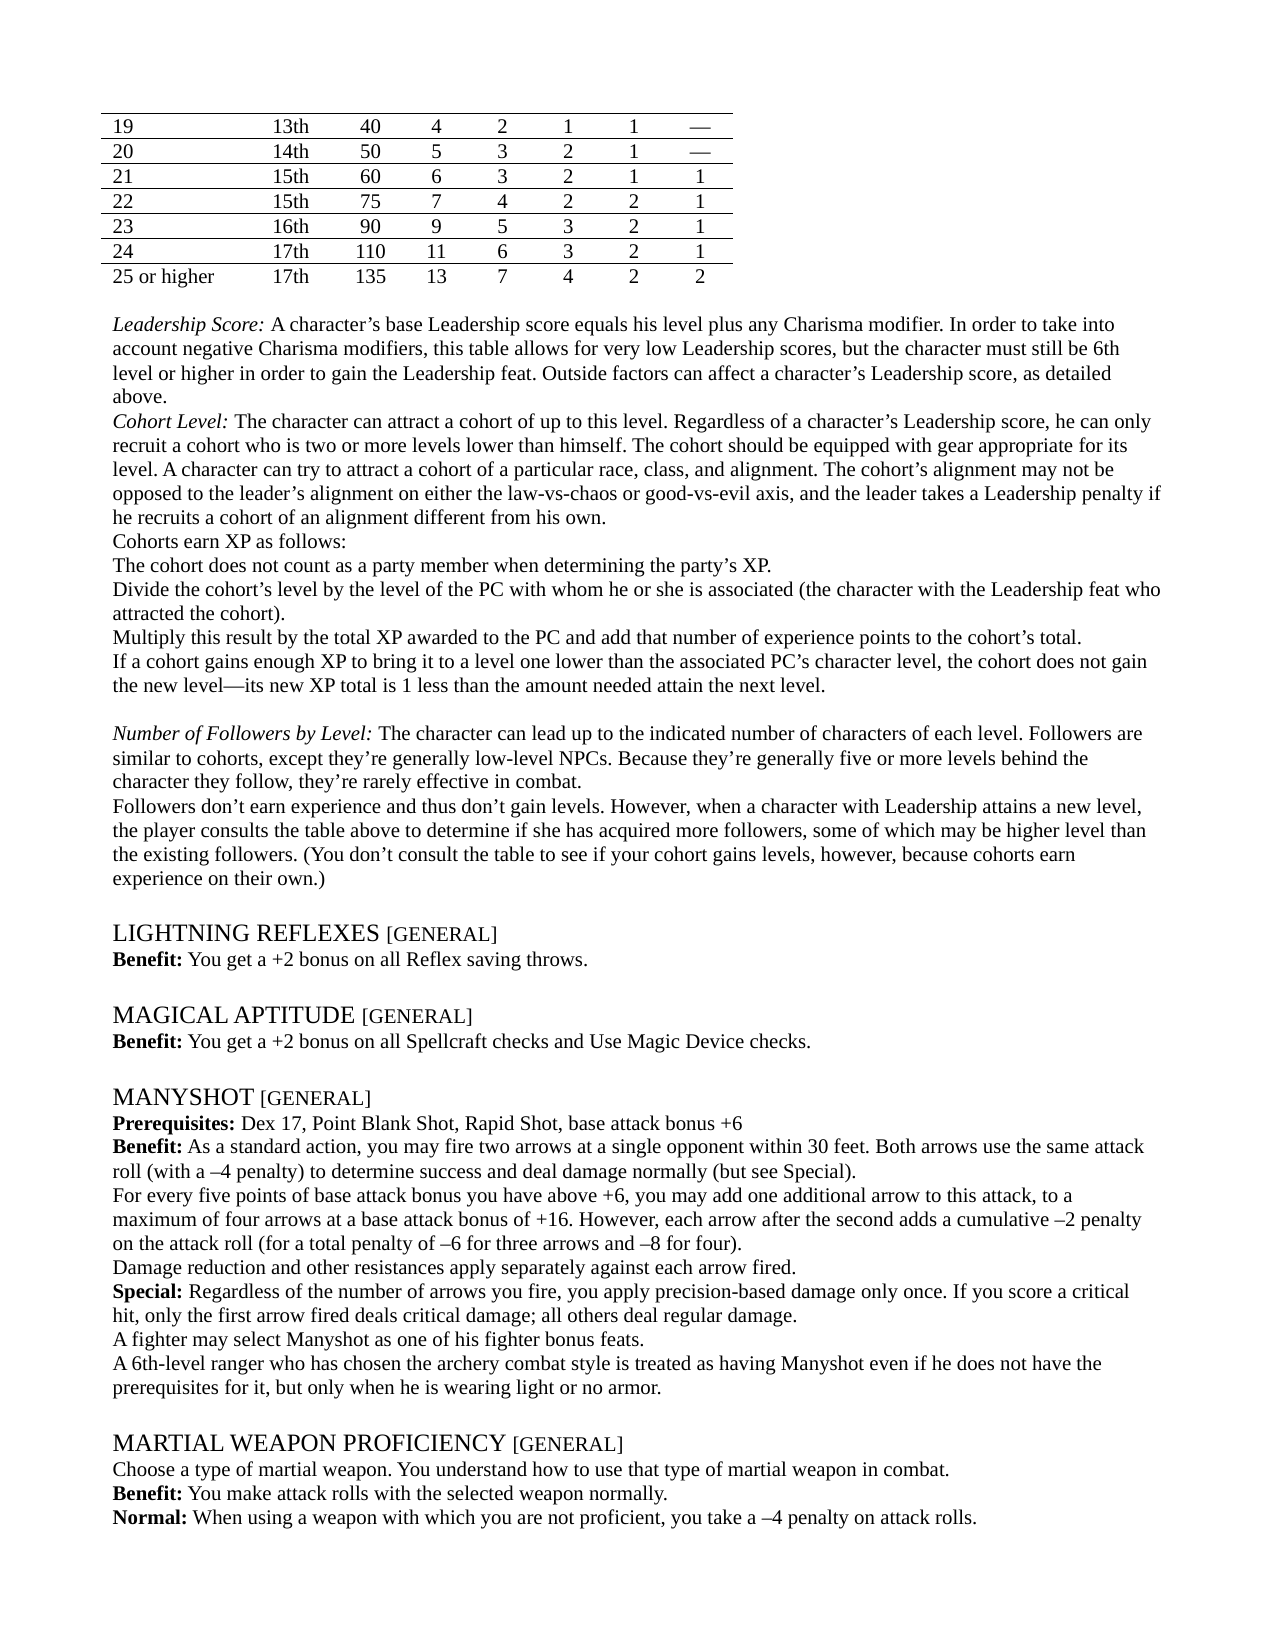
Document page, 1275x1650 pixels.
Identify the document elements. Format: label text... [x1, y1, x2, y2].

table_cell 21 [101, 164, 244, 188]
table_cell 2 [535, 139, 601, 163]
table_cell 17th [244, 264, 337, 288]
table_cell 1 [667, 164, 733, 188]
table_cell 16th [244, 214, 337, 238]
text MANYSHOT [GENERAL] [112, 1082, 1162, 1110]
table_cell 4 [403, 114, 469, 138]
table_cell 2 [469, 114, 535, 138]
text For every five points of base attack bonus you have above +6, you may add one additional arrow to this attack, to a maximum of four arrows at a base attack bonus of +16. However, each arrow after the second adds a cumulative –2 penalty on the attack roll (for a total penalty of –6 for three arrows and –8 for four). [112, 1183, 1162, 1255]
table_cell 4 [535, 264, 601, 288]
table_cell 1 [601, 164, 667, 188]
text A fighter may select Manyshot as one of his fighter bonus feats. [112, 1327, 1162, 1351]
text Benefit: As a standard action, you may fire two arrows at a single opponent within 30 feet. Both arrows use the same attack roll (with a –4 penalty) to determine success and deal damage normally (but see Special). [112, 1134, 1162, 1183]
table_cell — [667, 139, 733, 163]
table_cell 11 [403, 239, 469, 263]
text Followers don’t earn experience and thus don’t gain levels. However, when a character with Leadership attains a new level, the player consults the table above to determine if she has acquired more followers, some of which may be higher level than the existing followers. (You don’t consult the table to see if your cohort gains levels, however, because cohorts earn experience on their own.) [112, 793, 1162, 890]
table_cell 20 [101, 139, 244, 163]
text The cohort does not count as a party member when determining the party’s XP. [112, 553, 1162, 577]
table_cell 40 [338, 114, 403, 138]
table_cell — [667, 114, 733, 138]
table_cell 1 [601, 139, 667, 163]
table_cell 2 [601, 214, 667, 238]
text LIGHTNING REFLEXES [GENERAL] [112, 918, 1162, 947]
table_cell 135 [338, 264, 403, 288]
text Divide the cohort’s level by the level of the PC with whom he or she is associated (the character with the Leadership feat who attracted the cohort). [112, 577, 1162, 625]
text Multiply this result by the total XP awarded to the PC and add that number of experience points to the cohort’s total. [112, 625, 1162, 649]
table_cell 15th [244, 164, 337, 188]
table_cell 2 [601, 239, 667, 263]
table_cell 1 [667, 214, 733, 238]
table_cell 13 [403, 264, 469, 288]
table_cell 3 [535, 214, 601, 238]
table_cell 9 [403, 214, 469, 238]
text Cohort Level: The character can attract a cohort of up to this level. Regardless of a character’s Leadership score, he can only recruit a cohort who is two or more levels lower than himself. The cohort should be equipped with gear appropriate for its level. A character can try to attract a cohort of a particular race, class, and alignment. The cohort’s alignment may not be opposed to the leader’s alignment on either the law-vs-chaos or good-vs-evil axis, and the leader takes a Leadership penalty if he recruits a cohort of an alignment different from his own. [112, 408, 1162, 529]
text Special: Regardless of the number of arrows you fire, you apply precision-based damage only once. If you score a critical hit, only the first arrow fired deals critical damage; all others deal regular damage. [112, 1279, 1162, 1327]
text A 6th-level ranger who has chosen the archery combat style is treated as having Manyshot even if he does not have the prerequisites for it, but only when he is wearing light or no armor. [112, 1351, 1162, 1399]
table_cell 4 [469, 189, 535, 213]
text Choose a type of martial weapon. You understand how to use that type of martial weapon in combat. [112, 1457, 1162, 1481]
text Damage reduction and other resistances apply separately against each arrow fired. [112, 1255, 1162, 1279]
table_cell 14th [244, 139, 337, 163]
text Number of Followers by Level: The character can lead up to the indicated number of characters of each level. Followers are similar to cohorts, except they’re generally low-level NPCs. Because they’re generally five or more levels behind the character they follow, they’re rarely effective in combat. [112, 721, 1162, 793]
text MARTIAL WEAPON PROFICIENCY [GENERAL] [112, 1428, 1162, 1457]
text If a cohort gains enough XP to bring it to a level one lower than the associated PC’s character level, the cohort does not gain the new level—its new XP total is 1 less than the amount needed attain the next level. [112, 649, 1162, 697]
table_cell 5 [403, 139, 469, 163]
table_cell 6 [403, 164, 469, 188]
table_cell 5 [469, 214, 535, 238]
table_cell 1 [667, 239, 733, 263]
text MAGICAL APTITUDE [GENERAL] [112, 1000, 1162, 1029]
table_cell 25 or higher [101, 264, 244, 288]
text Prerequisites: Dex 17, Point Blank Shot, Rapid Shot, base attack bonus +6 [112, 1110, 1162, 1134]
table_cell 6 [469, 239, 535, 263]
table_cell 17th [244, 239, 337, 263]
table_cell 110 [338, 239, 403, 263]
text Cohorts earn XP as follows: [112, 529, 1162, 553]
table_cell 60 [338, 164, 403, 188]
table_cell 50 [338, 139, 403, 163]
text Normal: When using a weapon with which you are not proficient, you take a –4 penalty on attack rolls. [112, 1505, 1162, 1529]
text Benefit: You make attack rolls with the selected weapon normally. [112, 1481, 1162, 1505]
table_cell 7 [403, 189, 469, 213]
table_cell 24 [101, 239, 244, 263]
table_cell 3 [469, 139, 535, 163]
text Benefit: You get a +2 bonus on all Reflex saving throws. [112, 947, 1162, 971]
table_cell 1 [601, 114, 667, 138]
table_cell 23 [101, 214, 244, 238]
table_cell 2 [535, 189, 601, 213]
table_cell 2 [667, 264, 733, 288]
table_cell 1 [667, 189, 733, 213]
table_cell 1 [535, 114, 601, 138]
table_cell 15th [244, 189, 337, 213]
table_cell 22 [101, 189, 244, 213]
table_cell 2 [535, 164, 601, 188]
text Leadership Score: A character’s base Leadership score equals his level plus any Charisma modifier. In order to take into account negative Charisma modifiers, this table allows for very low Leadership scores, but the character must still be 6th level or higher in order to gain the Leadership feat. Outside factors can affect a character’s Leadership score, as detailed above. [112, 312, 1162, 408]
table_cell 19 [101, 114, 244, 138]
table_cell 3 [535, 239, 601, 263]
table_cell 2 [601, 264, 667, 288]
table_cell 90 [338, 214, 403, 238]
table_cell 3 [469, 164, 535, 188]
table_cell 7 [469, 264, 535, 288]
table_cell 13th [244, 114, 337, 138]
text Benefit: You get a +2 bonus on all Spellcraft checks and Use Magic Device checks. [112, 1029, 1162, 1053]
table_cell 2 [601, 189, 667, 213]
table_cell 75 [338, 189, 403, 213]
